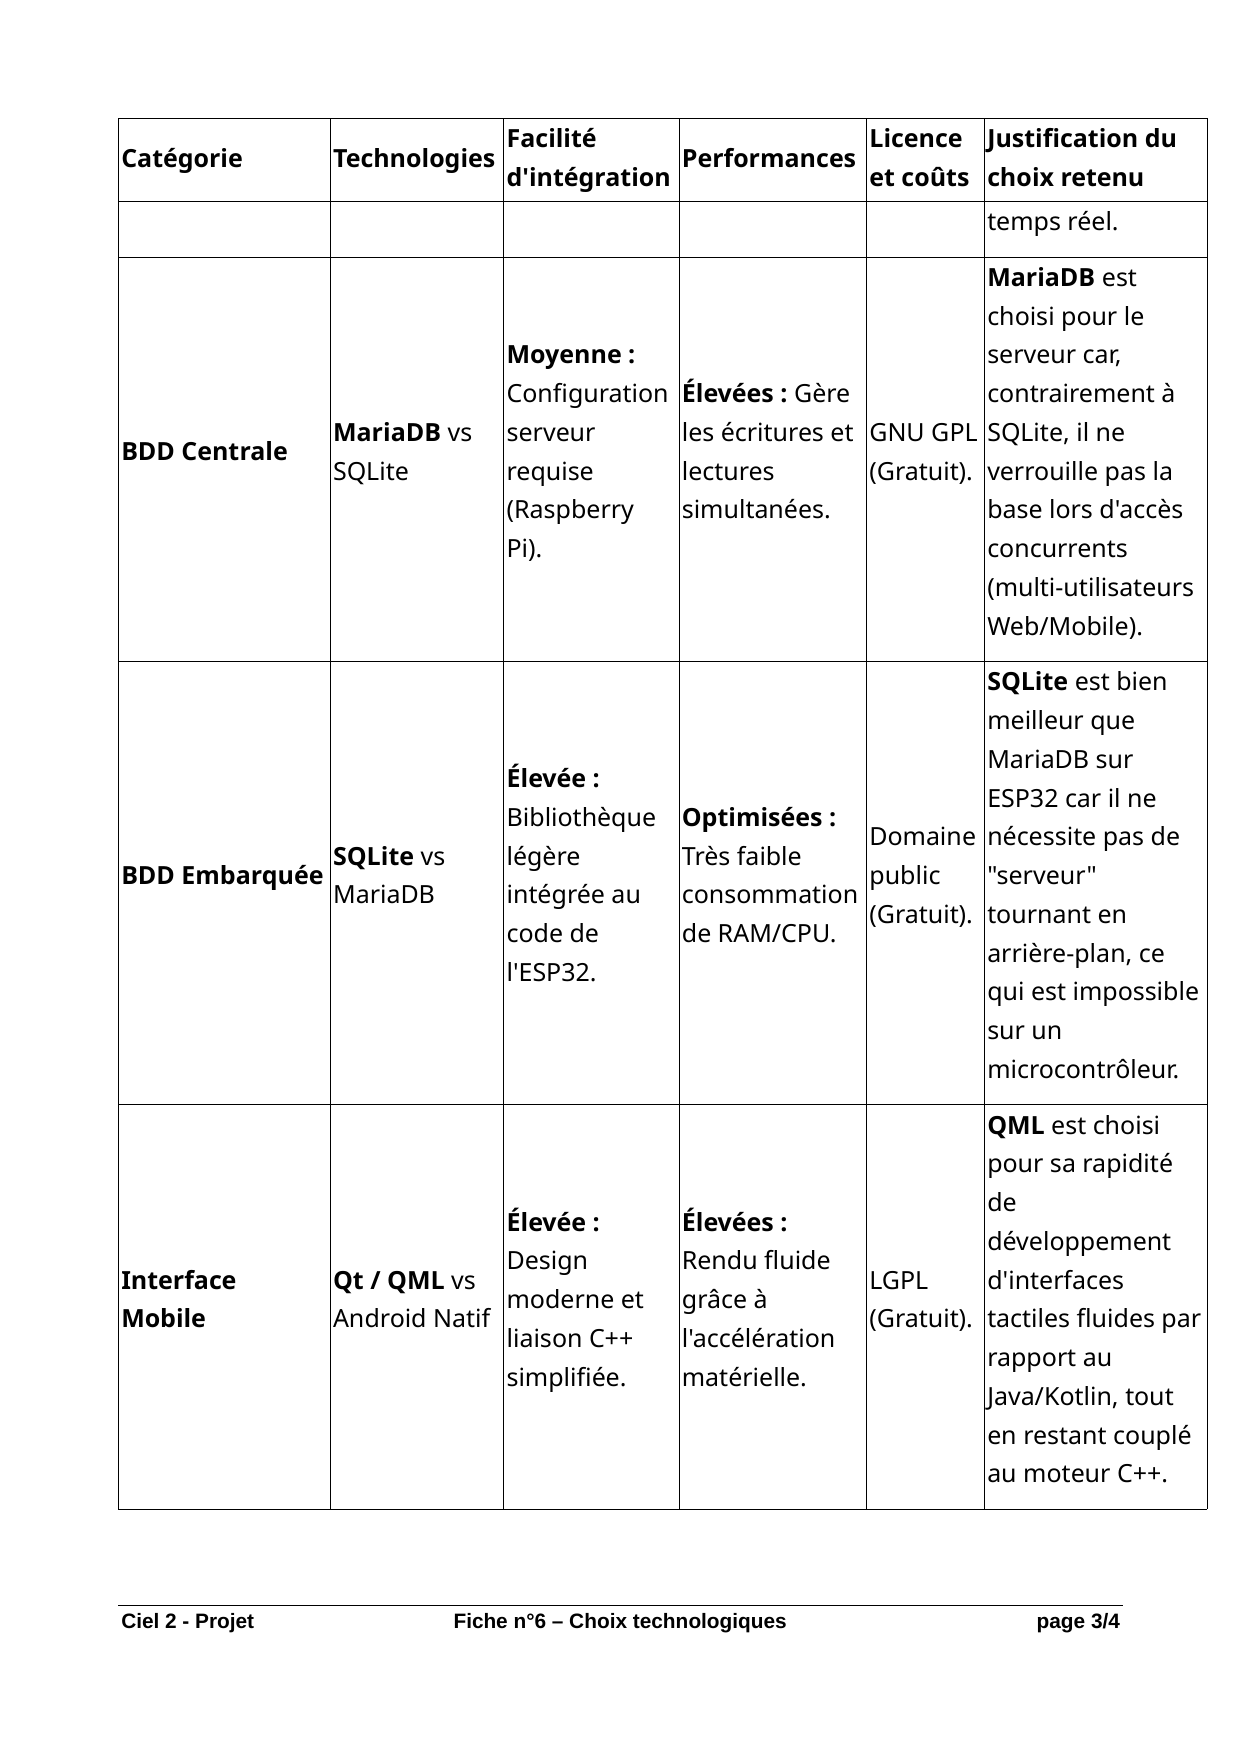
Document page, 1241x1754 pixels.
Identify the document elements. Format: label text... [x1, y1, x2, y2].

table_cell Domaine public (Gratuit). [867, 662, 984, 1104]
table_cell Élevée : Bibliothèque légère intégrée au code de l'ESP32. [504, 662, 679, 1104]
table_cell Moyenne : Configuration serveur requise (Raspberry Pi). [504, 258, 679, 661]
table_cell Élevées : Rendu fluide grâce à l'accélération matérielle. [680, 1105, 866, 1509]
table_cell [331, 202, 503, 257]
table_cell SQLite vs MariaDB [331, 662, 503, 1104]
table_header Catégorie [119, 119, 330, 201]
table_cell Qt / QML vs Android Natif [331, 1105, 503, 1509]
table_header Technologies [331, 119, 503, 201]
table_cell MariaDB est choisi pour le serveur car, contrairement à SQLite, il ne verrouille pas la base lors d'accès concurrents (multi-utilisateurs Web/Mobile). [985, 258, 1207, 661]
table_cell BDD Embarquée [119, 662, 330, 1104]
table_cell [680, 202, 866, 257]
table_cell QML est choisi pour sa rapidité de développement d'interfaces tactiles fluides par rapport au Java/Kotlin, tout en restant couplé au moteur C++. [985, 1105, 1207, 1509]
table_cell SQLite est bien meilleur que MariaDB sur ESP32 car il ne nécessite pas de "serveur" tournant en arrière-plan, ce qui est impossible sur un microcontrôleur. [985, 662, 1207, 1104]
table_cell temps réel. [985, 202, 1207, 257]
table_cell [867, 202, 984, 257]
table_cell [119, 202, 330, 257]
table_header Licence et coûts [867, 119, 984, 201]
table_header Facilité d'intégration [504, 119, 679, 201]
table_cell Interface Mobile [119, 1105, 330, 1509]
table_cell [504, 202, 679, 257]
table_cell Optimisées : Très faible consommation de RAM/CPU. [680, 662, 866, 1104]
table_cell BDD Centrale [119, 258, 330, 661]
table_cell MariaDB vs SQLite [331, 258, 503, 661]
table_cell Élevées : Gère les écritures et lectures simultanées. [680, 258, 866, 661]
table_cell LGPL (Gratuit). [867, 1105, 984, 1509]
table_cell Élevée : Design moderne et liaison C++ simplifiée. [504, 1105, 679, 1509]
table_cell GNU GPL (Gratuit). [867, 258, 984, 661]
table_header Justification du choix retenu [985, 119, 1207, 201]
table_header Performances [680, 119, 866, 201]
